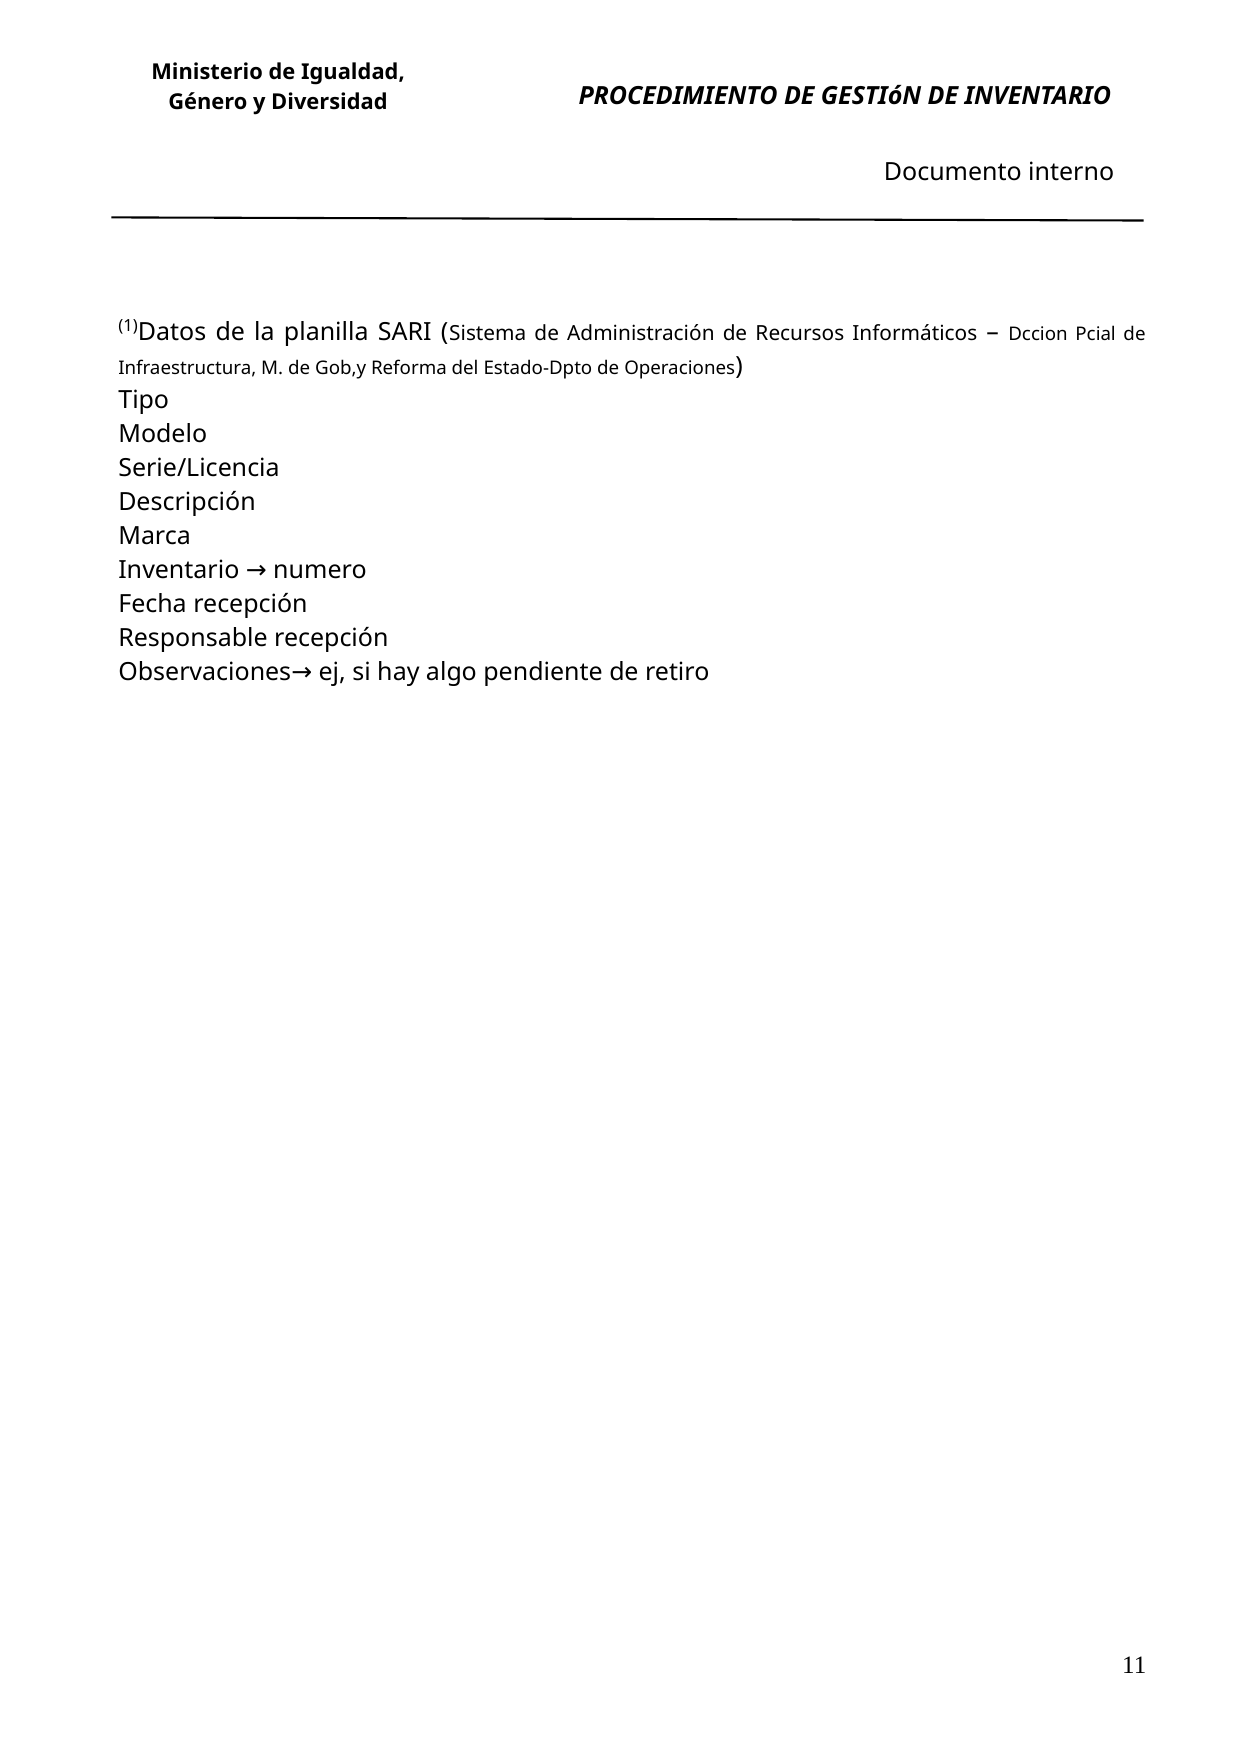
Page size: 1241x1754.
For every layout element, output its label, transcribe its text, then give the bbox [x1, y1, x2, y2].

text Tipo [118, 381, 1146, 416]
text Descripción [118, 484, 1146, 518]
text Modelo [118, 416, 1146, 449]
text Marca [118, 518, 1146, 552]
text Fecha recepción [118, 586, 1146, 620]
text Observaciones→ ej, si hay algo pendiente de retiro [118, 654, 1146, 688]
text (1)Datos de la planilla SARI (Sistema de Administración de Recursos Informáticos – Dccion Pcial de Infraestructura, M. de Gob,y Reforma del Estado-Dpto de Operaciones) [118, 313, 1146, 381]
text Serie/Licencia [118, 449, 1146, 484]
text Responsable recepción [118, 620, 1146, 654]
text Inventario → numero [118, 552, 1146, 586]
